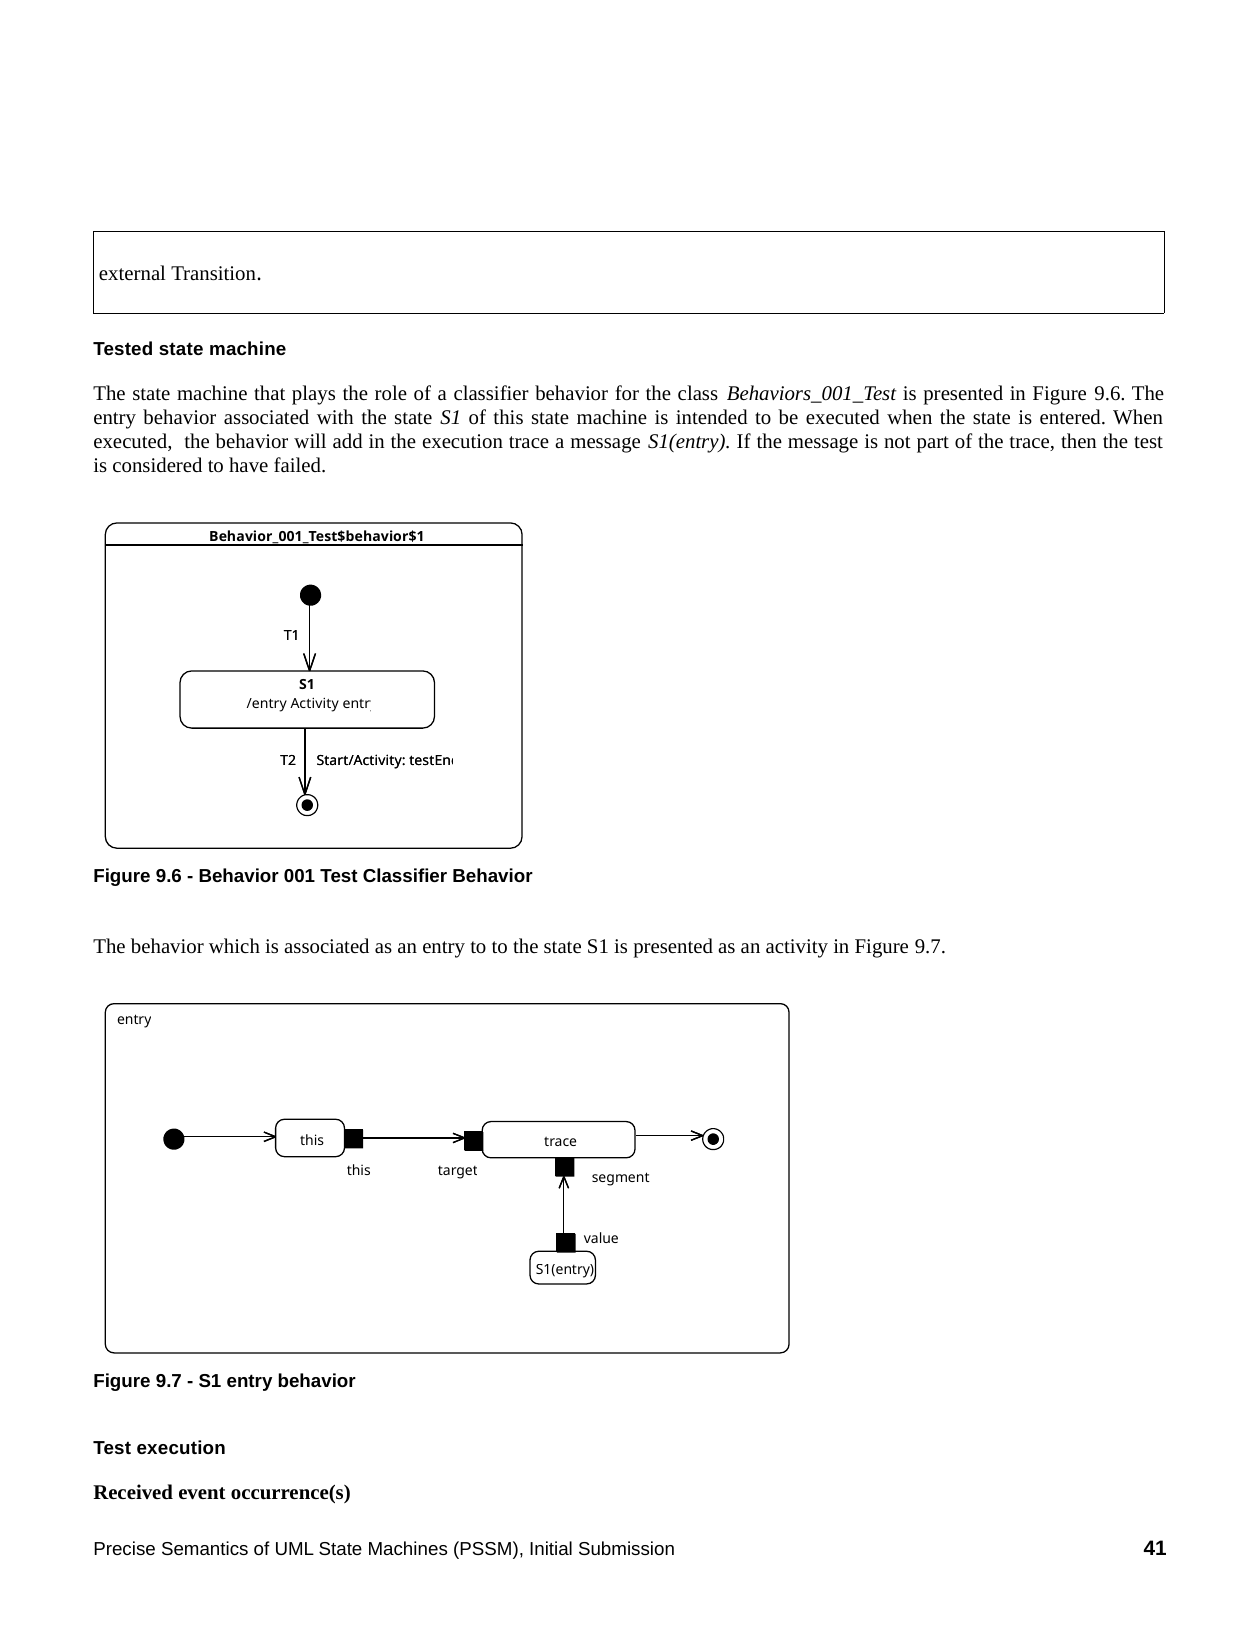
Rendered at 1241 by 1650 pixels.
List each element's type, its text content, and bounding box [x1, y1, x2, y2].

text Figure 9.6 - Behavior 001 Test Classifier Behavior [93, 511, 643, 886]
text Figure 9.7 - S1 entry behavior [93, 991, 924, 1391]
text The behavior which is associated as an entry to to the state S1 is presented as an activity in Figure 9.7. [93, 934, 1164, 958]
text Received event occurrence(s) [93, 1479, 1164, 1504]
subtitle Tested state machine [93, 338, 1164, 360]
table_cell A State may have an associated entry Behavior. This Behavior, if defined, is executed whenever the State is entered through an external Transition. [94, 232, 1164, 313]
text The state machine that plays the role of a classifier behavior for the class Behaviors_001_Test is presented in Figure 9.6. The entry behavior associated with the state S1 of this state machine is intended to be executed when the state is entered. When executed, the behavior will add in the execution trace a message S1(entry). If the message is not part of the trace, then the test is considered to have failed. [93, 381, 1164, 477]
subtitle Test execution [93, 1437, 1164, 1458]
